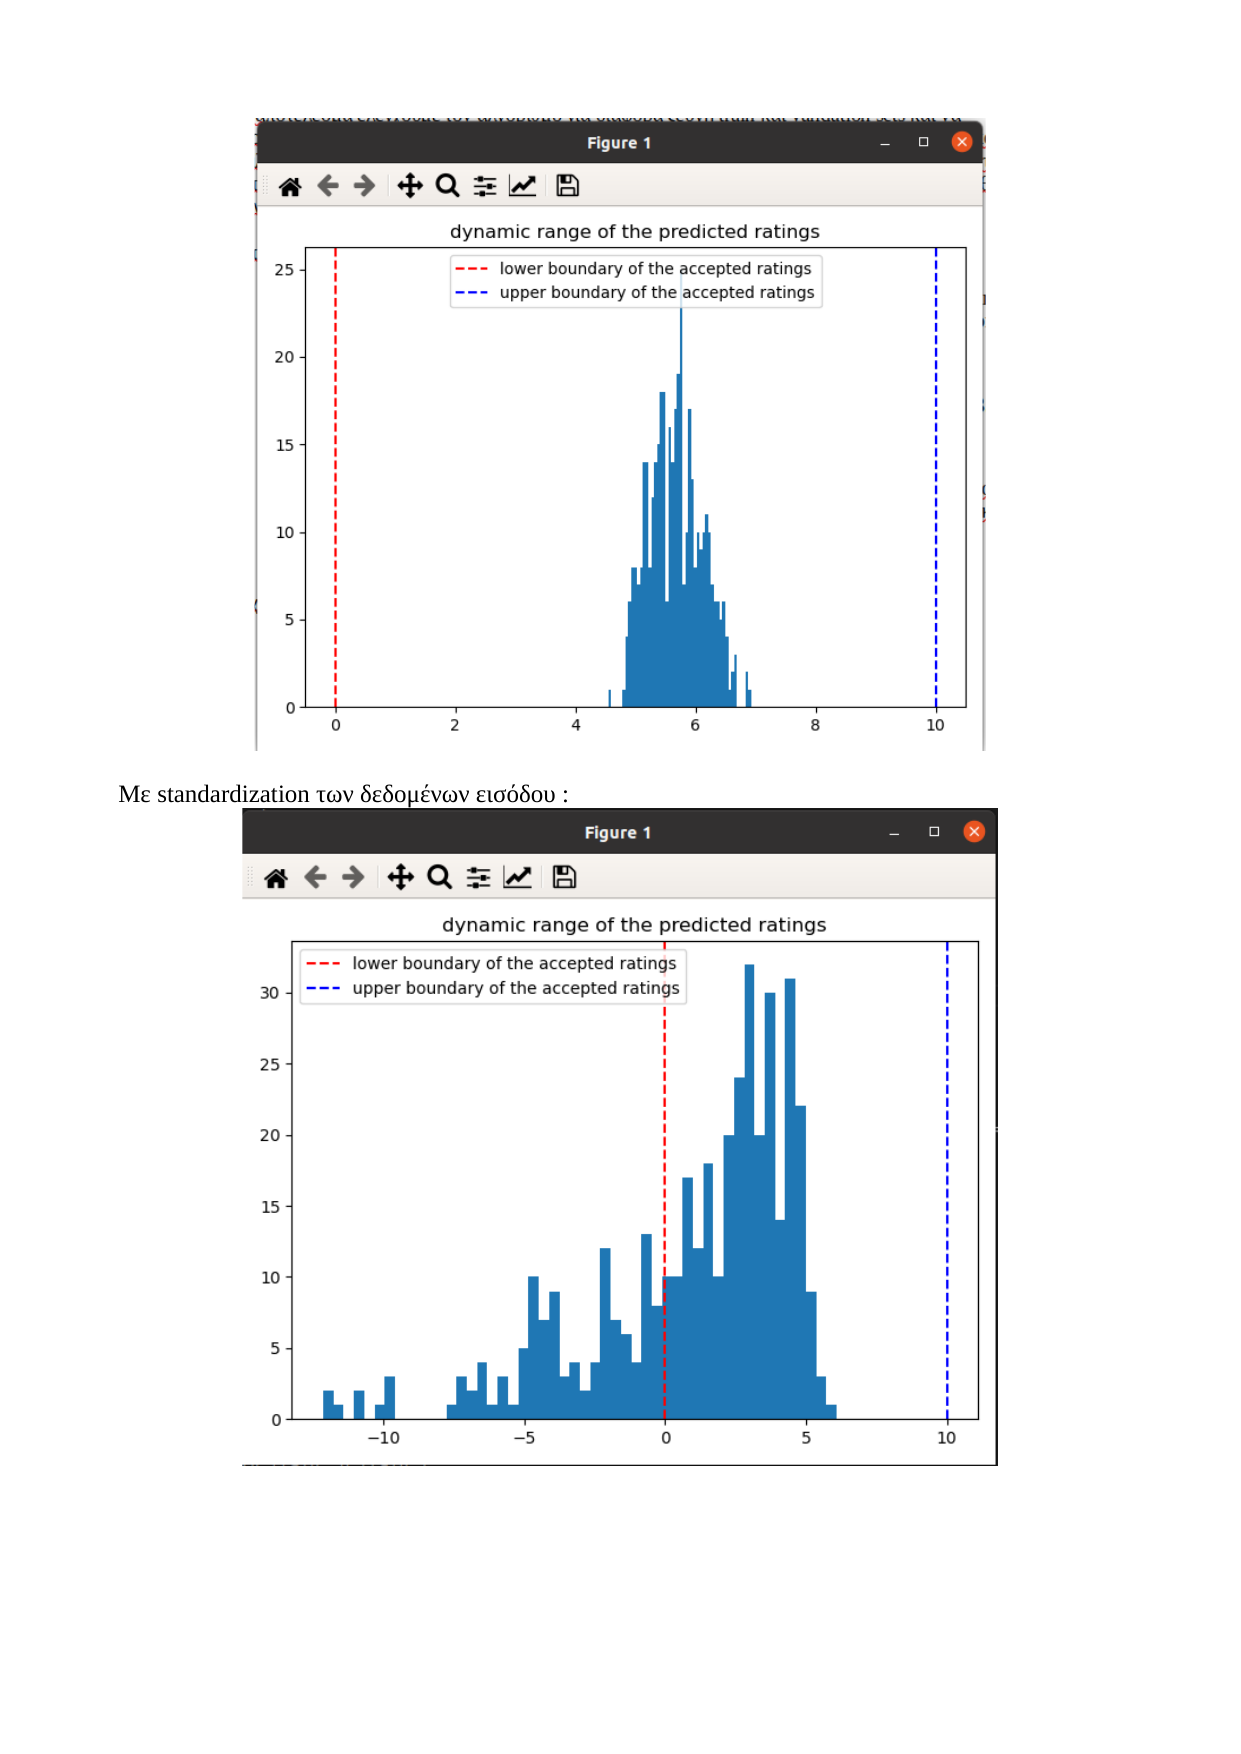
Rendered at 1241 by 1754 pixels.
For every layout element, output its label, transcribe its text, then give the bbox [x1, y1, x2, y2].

text Mε standardization των δεδομένων εισόδου : [118, 779, 1122, 808]
picture [242, 808, 998, 1466]
picture [254, 118, 986, 751]
